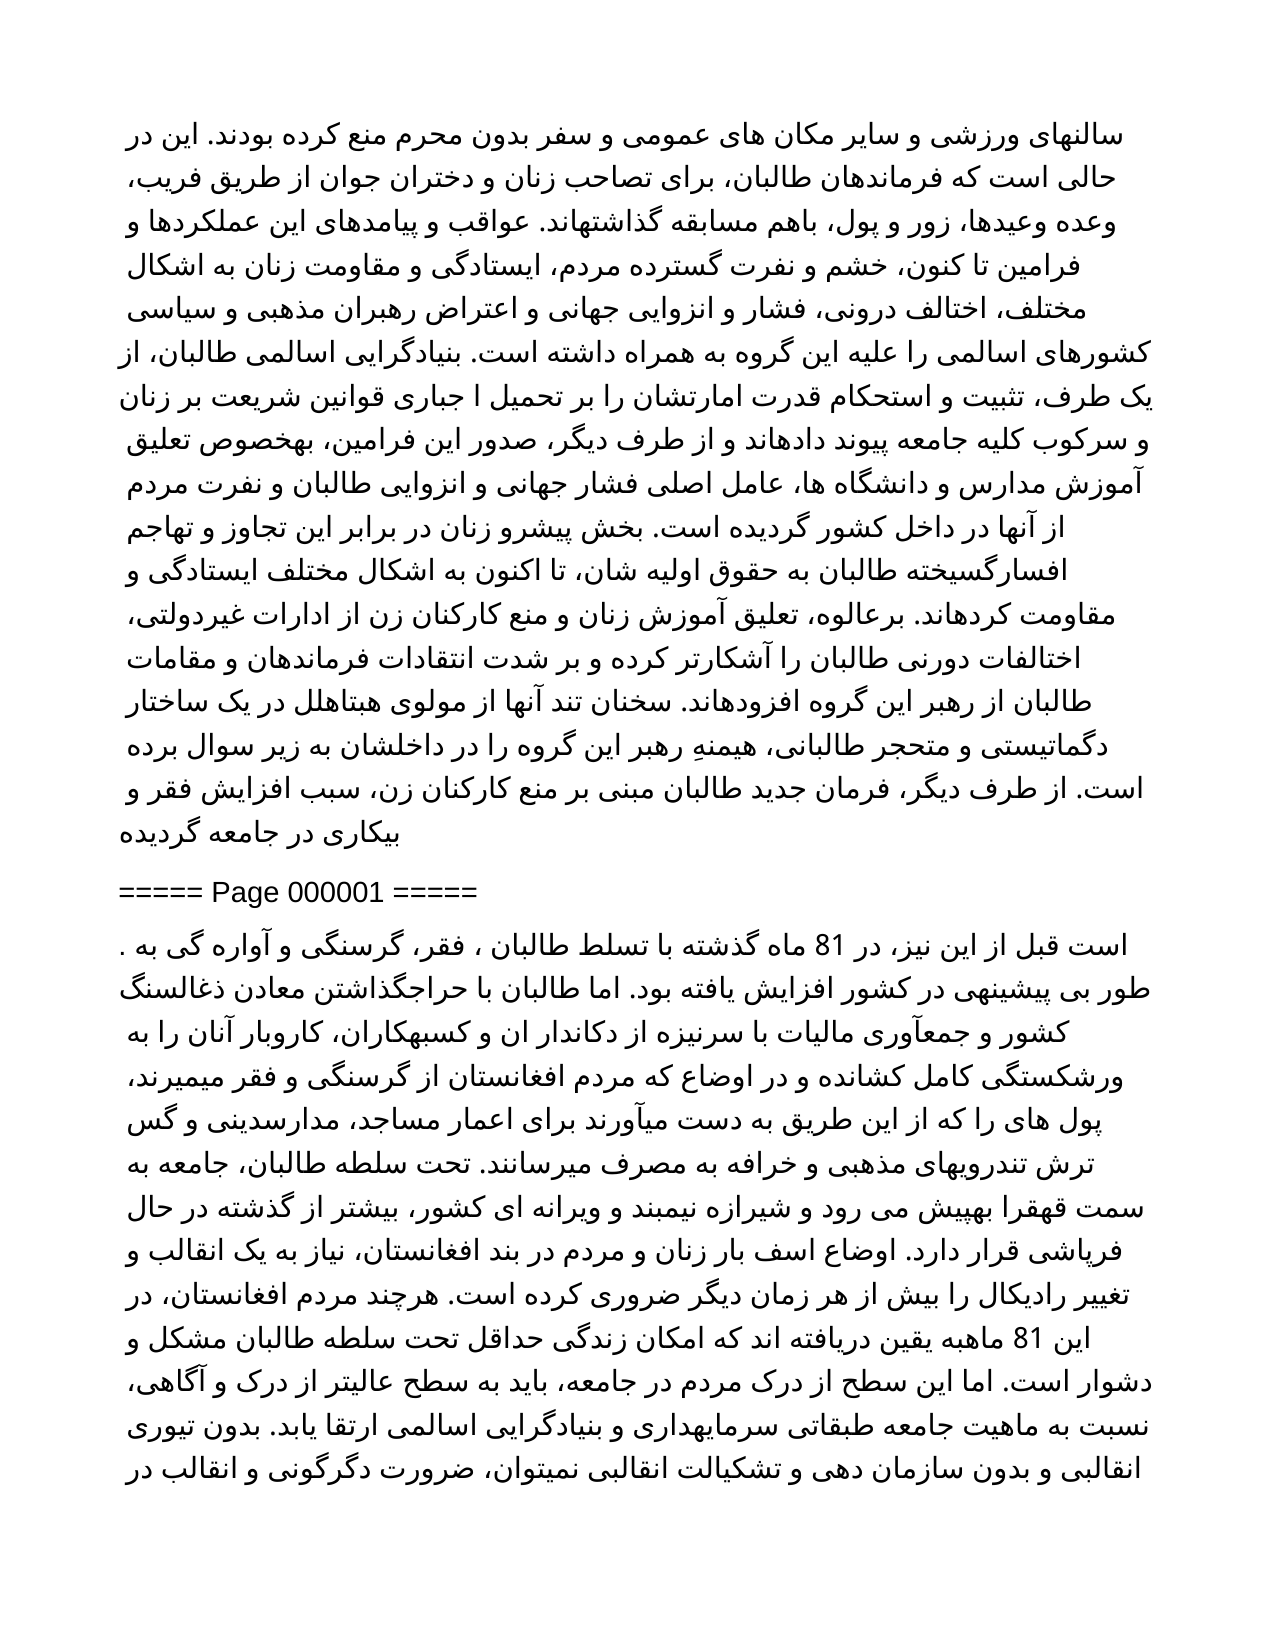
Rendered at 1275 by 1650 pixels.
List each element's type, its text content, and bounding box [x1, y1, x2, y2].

text سالنهای ورزشی و سایر مکان های عمومی و سفر بدون محرم منع کرده بودند. این در حالی است که فرماندهان طالبان، برای تصاحب زنان و دختران جوان از طریق فریب، وعده وعیدها، زور و پول، باهم مسابقه گذاشتهاند. عواقب و پیامدهای این عملکردها و فرامین تا کنون، خشم و نفرت گسترده مردم، ایستادگی و مقاومت زنان به اشکال مختلف، اختالف درونی، فشار و انزوایی جهانی و اعتراض رهبران مذهبی و سیاسی کشورهای اسالمی را علیه این گروه به همراه داشته است. بنیادگرایی اسالمی طالبان، از یک طرف، تثبیت و استحکام قدرت امارتشان را بر تحمیل ا جباری قوانین شریعت بر زنان و سرکوب کلیه جامعه پیوند دادهاند و از طرف دیگر، صدور این فرامین، بهخصوص تعلیق آموزش مدارس و دانشگاه ها، عامل اصلی فشار جهانی و انزوایی طالبان و نفرت مردم از آنها در داخل کشور گردیده است. بخش پیشرو زنان در برابر این تجاوز و تهاجم افسارگسیخته طالبان به حقوق اولیه شان، تا اکنون به اشکال مختلف ایستادگی و مقاومت کردهاند. برعالوه، تعلیق آموزش زنان و منع کارکنان زن از ادارات غیردولتی، اختالفات دورنی طالبان را آشکارتر کرده و بر شدت انتقادات فرماندهان و مقامات طالبان از رهبر این گروه افزودهاند. سخنان تند آنها از مولوی هبتاهلل در یک ساختار دگماتیستی و متحجر طالبانی، هیمنهِ رهبر این گروه را در داخلشان به زیر سوال برده است. از طرف دیگر، فرمان جدید طالبان مبنی بر منع کارکنان زن، سبب افزایش فقر و بیکاری در جامعه گردیده [118, 118, 1157, 854]
text .است قبل از این نیز، در 81 ماه گذشته با تسلط طالبان ، فقر، گرسنگی و آواره گی به طور بی پیشینهی در کشور افزایش یافته بود. اما طالبان با حراجگذاشتن معادن ذغالسنگ کشور و جمعآوری مالیات با سرنیزه از دکاندار ان و کسبهکاران، کاروبار آنان را به ورشکستگی کامل کشانده و در اوضاع که مردم افغانستان از گرسنگی و فقر میمیرند، پول های را که از این طریق به دست میآورند برای اعمار مساجد، مدارسدینی و گس ترش تندرویهای مذهبی و خرافه به مصرف میرسانند. تحت سلطه طالبان، جامعه به سمت قهقرا بهپیش می رود و شیرازه نیمبند و ویرانه ای کشور، بیشتر از گذشته در حال فرپاشی قرار دارد. اوضاع اسف بار زنان و مردم در بند افغانستان، نیاز به یک انقالب و تغییر رادیکال را بیش از هر زمان دیگر ضروری کرده است. هرچند مردم افغانستان، در این 81 ماهبه یقین دریافته اند که امکان زندگی حداقل تحت سلطه طالبان مشکل و دشوار است. اما این سطح از درک مردم در جامعه، باید به سطح عالیتر از درک و آگاهی، نسبت به ماهیت جامعه طبقاتی سرمایهداری و بنیادگرایی اسالمی ارتقا یابد. بدون تیوری انقالبی و بدون سازمان دهی و تشکیالت انقالبی نمیتوان، ضرورت دگرگونی و انقالب در جامعه را پاسخ گفت. زنان باید به اتحاد و همبستگیشان تحت یک برنامه رادیکال و انقالبی در چوکات یک سازمان سراسری و مخفی در کشور تالش کنند. جنبش زنان به ارتقا دانش سیاسی ضرورت دارد و از این طریق میتواند بر محدود یتهایشان ف ایق آید. استفاده ابز اری از نام و تشکل زنان باید پایان پذیرد. برای ایجاد جنبش سراسری و نیرومند زنان در کشور الزم است از همین اکنون، یک برنامه مبارزاتی و یک آییننامه تشکیالتی تحت رهبری یک سازمان مخفی از جدیترین کادرها و رهبران زنان ساخته شود. اعضا و کادرهای حزب کمونیست (مائوئیست) افغانستان، خود را بخش از جنبش پیش رو و انقالبی زنان افغانستان میدانند و برای ارتق ای این جنبش از هیچ نوع تالش دریغ نمیکنند. پیروزی انقالب دموکرا تیکنوین و برقراری جامعه سوسیالیسی، بدون رشد جنبش مبارزاتی زنان ممکن نیست. حزب ما باورمند است که بدون مبارزه رادیکال و به پیروزی رساندن انقالب دموکراتیکنوین و سوسیالیستی ، خالصی و رهایی از ستم و استثمار طبقاتی ممکن نیست و هرگونه تالش و پیکار در چارچوبه نظام حاکم، جز بر استحکام زنجیر اسارت زنان، به چیزی دیگر منتهی نخواهد شد. برای رهایی از این وضع، نیاز به انقالب است. انقالب که بر اساس تیوری کمونیستی (مارکسیستی- لنینیستی-مائوئیستی) و حزب پی شاهنگ طبقه کارگر و زحمتکشان استوار باشد. حزب کمونیست (مائوئیست) افغانستان 1 مارچ 0202- 8028 [118, 928, 1157, 1491]
text ===== Page 000001 ===== [118, 875, 1157, 908]
